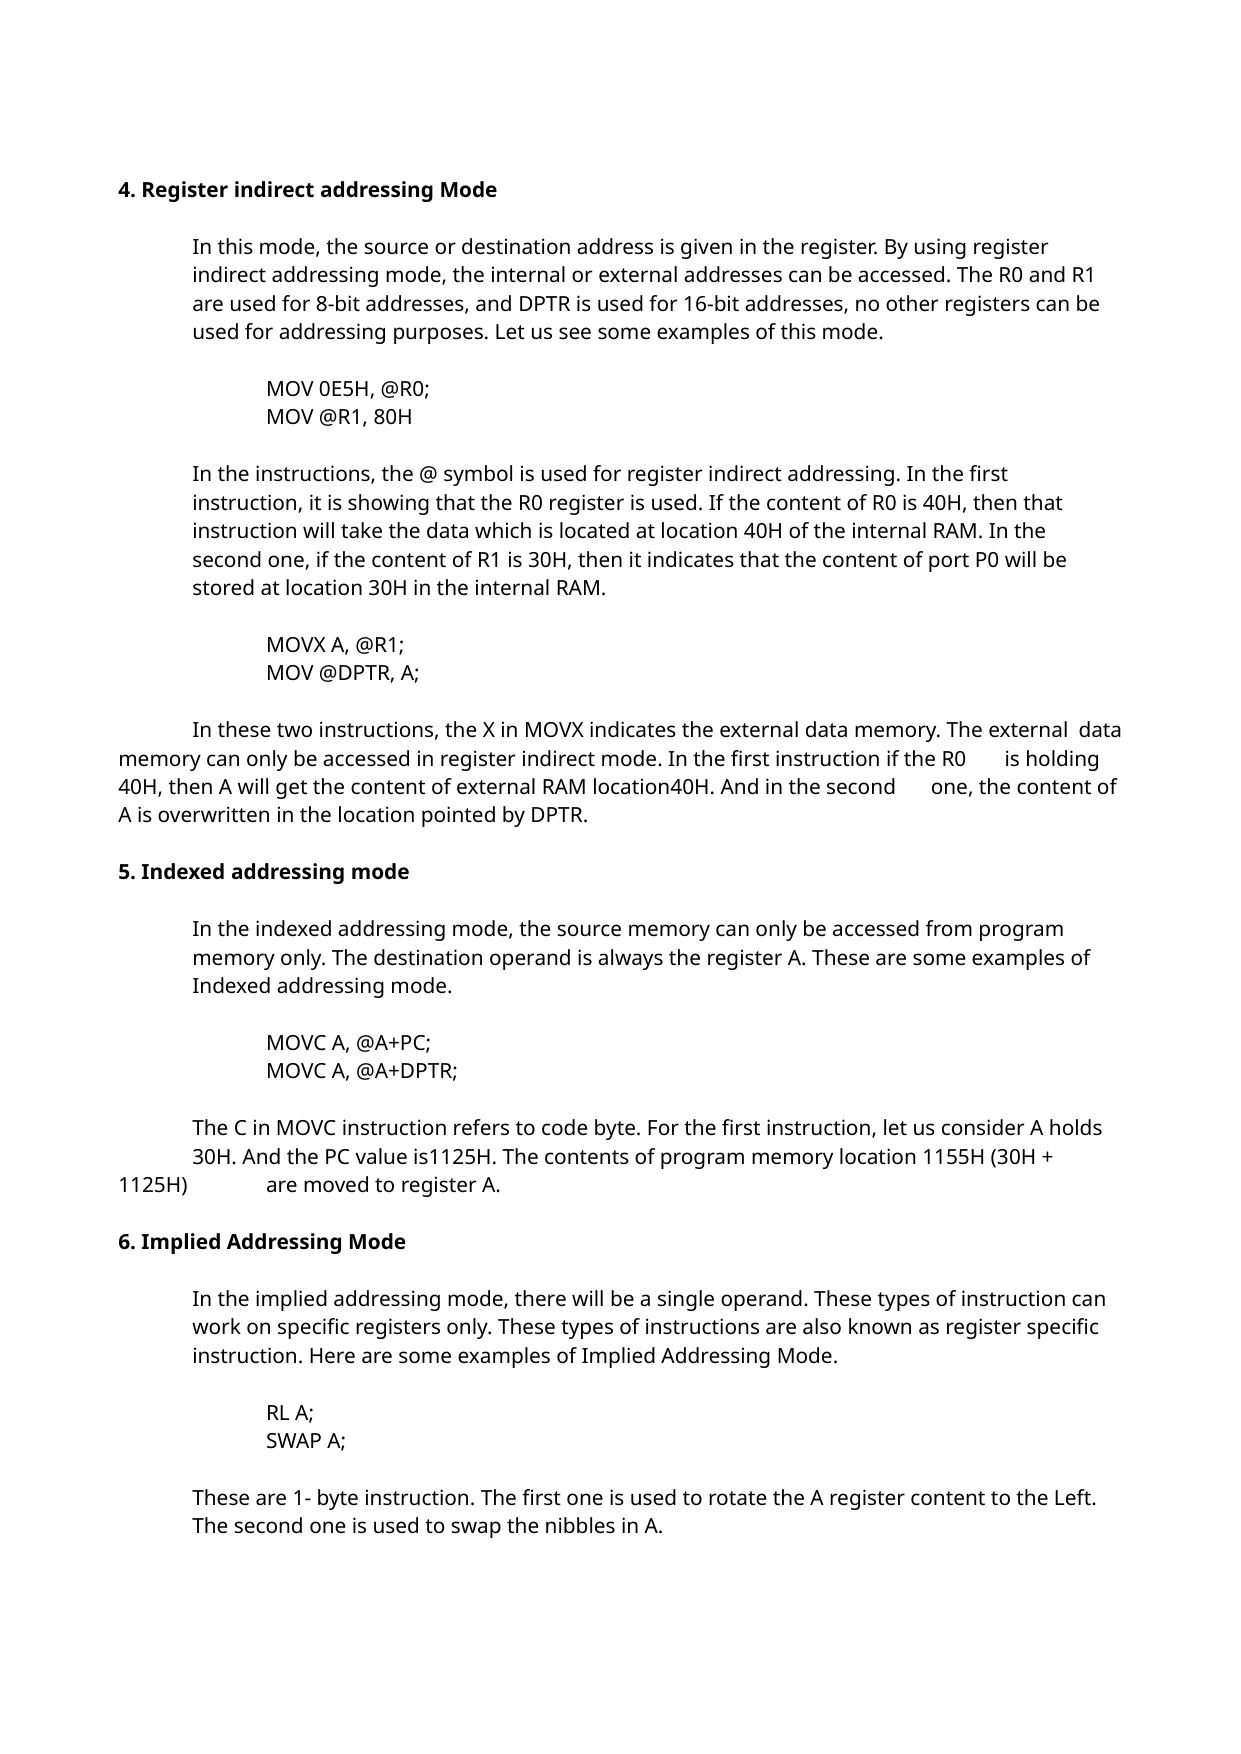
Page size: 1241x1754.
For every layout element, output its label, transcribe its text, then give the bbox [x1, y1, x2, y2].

text MOVC A, @A+PC; [118, 1028, 1122, 1057]
text MOV 0E5H, @R0; [118, 374, 1122, 402]
text SWAP A; [118, 1426, 1122, 1455]
text MOVX A, @R1; [118, 630, 1122, 658]
text In the indexed addressing mode, the source memory can only be accessed from program memory only. The destination operand is always the register A. These are some examples of Indexed addressing mode. [118, 914, 1122, 1000]
text RL A; [118, 1398, 1122, 1426]
text MOV @R1, 80H [118, 402, 1122, 431]
text MOVC A, @A+DPTR; [118, 1057, 1122, 1085]
text In the implied addressing mode, there will be a single operand. These types of instruction can work on specific registers only. These types of instructions are also known as register specific instruction. Here are some examples of Implied Addressing Mode. [118, 1284, 1122, 1369]
text 6. Implied Addressing Mode [118, 1227, 1122, 1256]
text The C in MOVC instruction refers to code byte. For the first instruction, let us consider A holds 30H. And the PC value is1125H. The contents of program memory location 1155H (30H + 1125H) are moved to register A. [118, 1113, 1122, 1199]
text MOV @DPTR, A; [118, 658, 1122, 687]
text In the instructions, the @ symbol is used for register indirect addressing. In the first instruction, it is showing that the R0 register is used. If the content of R0 is 40H, then that instruction will take the data which is located at location 40H of the internal RAM. In the second one, if the content of R1 is 30H, then it indicates that the content of port P0 will be stored at location 30H in the internal RAM. [118, 459, 1122, 602]
text 5. Indexed addressing mode [118, 857, 1122, 886]
text 4. Register indirect addressing Mode [118, 175, 1122, 203]
text These are 1- byte instruction. The first one is used to rotate the A register content to the Left. The second one is used to swap the nibbles in A. [118, 1483, 1122, 1540]
text In this mode, the source or destination address is given in the register. By using register indirect addressing mode, the internal or external addresses can be accessed. The R0 and R1 are used for 8-bit addresses, and DPTR is used for 16-bit addresses, no other registers can be used for addressing purposes. Let us see some examples of this mode. [118, 232, 1122, 346]
text In these two instructions, the X in MOVX indicates the external data memory. The external data memory can only be accessed in register indirect mode. In the first instruction if the R0 is holding 40H, then A will get the content of external RAM location40H. And in the second one, the content of A is overwritten in the location pointed by DPTR. [118, 715, 1122, 829]
